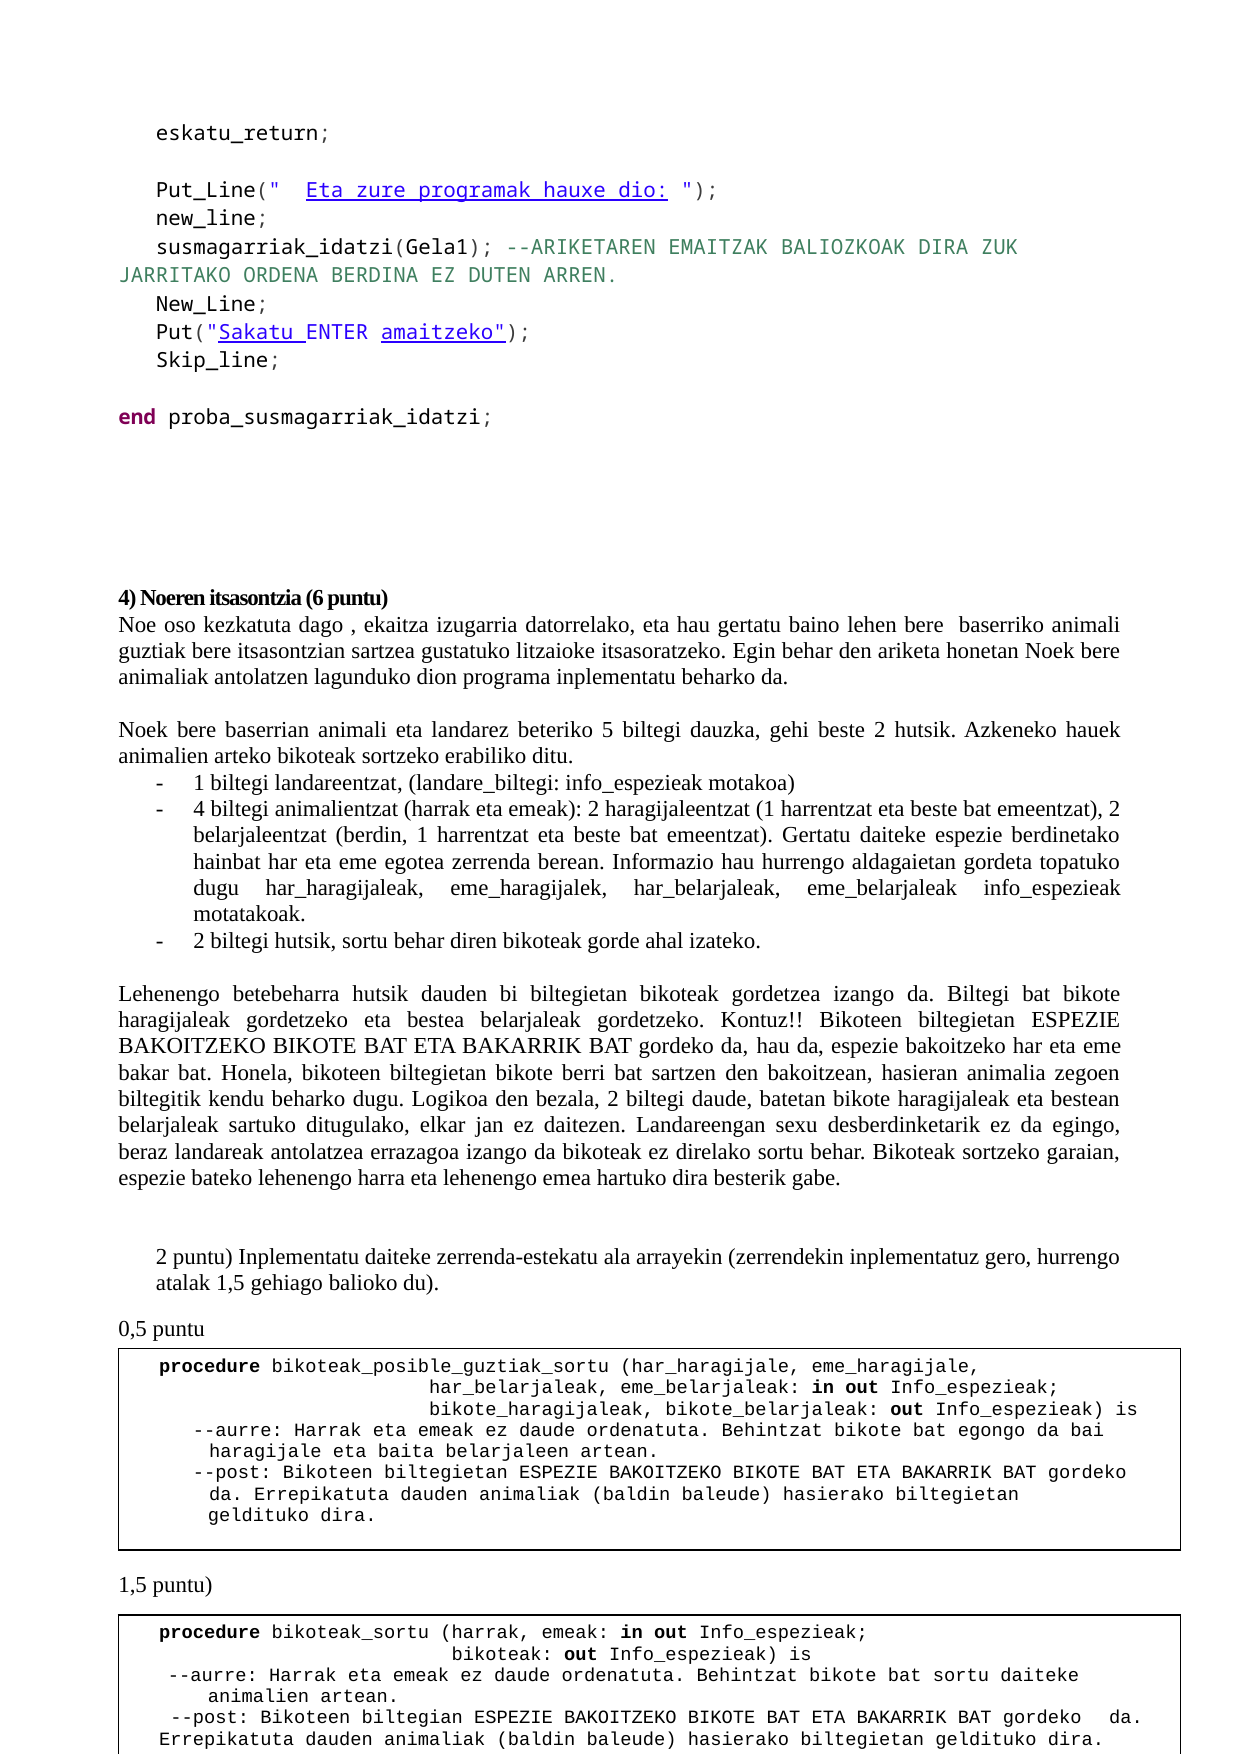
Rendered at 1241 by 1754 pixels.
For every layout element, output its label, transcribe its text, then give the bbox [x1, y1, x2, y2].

text 1,5 puntu) [118, 1571, 1122, 1598]
text --post: Bikoteen biltegian ESPEZIE BAKOITZEKO BIKOTE BAT ETA BAKARRIK BAT gordeko da. Errepikatuta dauden animaliak (baldin baleude) hasierako biltegietan geldituko dira. [159, 1708, 1165, 1751]
text Lehenengo betebeharra hutsik dauden bi biltegietan bikoteak gordetzea izango da. Biltegi bat bikote haragijaleak gordetzeko eta bestea belarjaleak gordetzeko. Kontuz!! Bikoteen biltegietan ESPEZIE BAKOITZEKO BIKOTE BAT ETA BAKARRIK BAT gordeko da, hau da, espezie bakoitzeko har eta eme bakar bat. Honela, bikoteen biltegietan bikote berri bat sartzen den bakoitzean, hasieran animalia zegoen biltegitik kendu beharko dugu. Logikoa den bezala, 2 biltegi daude, batetan bikote haragijaleak eta bestean belarjaleak sartuko ditugulako, elkar jan ez daitezen. Landareengan sexu desberdinketarik ez da egingo, beraz landareak antolatzea errazagoa izango da bikoteak ez direlako sortu behar. Bikoteak sortzeko garaian, espezie bateko lehenengo harra eta lehenengo emea hartuko dira besterik gabe. [118, 979, 1122, 1190]
subtitle 4) Noeren itsasontzia (6 puntu) [118, 584, 1122, 611]
text har_belarjaleak, eme_belarjaleak: in out Info_espezieak; [380, 1378, 1165, 1399]
text --aurre: Harrak eta emeak ez daude ordenatuta. Behintzat bikote bat egongo da bai haragijale eta baita belarjaleen artean. [159, 1421, 1165, 1463]
text 0,5 puntu [118, 1315, 1122, 1341]
text Noek bere baserrian animali eta landarez beteriko 5 biltegi dauzka, gehi beste 2 hutsik. Azkeneko hauek animalien arteko bikoteak sortzeko erabiliko ditu. [118, 716, 1122, 769]
text bikote_haragijaleak, bikote_belarjaleak: out Info_espezieak) is [380, 1399, 1165, 1421]
text geldituko dira. [159, 1506, 1165, 1527]
text animalien artean. [134, 1687, 1165, 1708]
text procedure bikoteak_sortu (harrak, emeak: in out Info_espezieak; [159, 1623, 1165, 1644]
text New_Line; [118, 289, 1122, 317]
text Skip_line; [118, 346, 1122, 374]
text Put("Sakatu ENTER amaitzeko"); [118, 317, 1122, 346]
text bikoteak: out Info_espezieak) is [380, 1644, 1165, 1666]
list 4 biltegi animalientzat (harrak eta emeak): 2 haragijaleentzat (1 harrentzat eta beste bat emeentzat), 2 belarjaleentzat (berdin, 1 harrentzat eta beste bat emeentzat). Gertatu daiteke espezie berdinetako hainbat har eta eme egotea zerrenda berean. Informazio hau hurrengo aldagaietan gordeta topatuko dugu har_haragijaleak, eme_haragijalek, har_belarjaleak, eme_belarjaleak info_espezieak motatakoak. [156, 795, 1122, 927]
text - 1 biltegi landareentzat, (landare_biltegi: info_espezieak motakoa) [156, 769, 1122, 795]
text 2 puntu) Inplementatu daiteke zerrenda-estekatu ala arrayekin (zerrendekin inplementatuz gero, hurrengo atalak 1,5 gehiago balioko du). [156, 1243, 1122, 1296]
text end proba_susmagarriak_idatzi; [118, 402, 1122, 431]
text Noe oso kezkatuta dago , ekaitza izugarria datorrelako, eta hau gertatu baino lehen bere baserriko animali guztiak bere itsasontzian sartzea gustatuko litzaioke itsasoratzeko. Egin behar den ariketa honetan Noek bere animaliak antolatzen lagunduko dion programa inplementatu beharko da. [118, 611, 1122, 690]
text procedure bikoteak_posible_guztiak_sortu (har_haragijale, eme_haragijale, [159, 1357, 1165, 1378]
text susmagarriak_idatzi(Gela1); --ARIKETAREN EMAITZAK BALIOZKOAK DIRA ZUK JARRITAKO ORDENA BERDINA EZ DUTEN ARREN. [118, 232, 1122, 289]
text Put_Line(" Eta zure programak hauxe dio: "); [118, 175, 1122, 203]
text --post: Bikoteen biltegietan ESPEZIE BAKOITZEKO BIKOTE BAT ETA BAKARRIK BAT gordeko da. Errepikatuta dauden animaliak (baldin baleude) hasierako biltegietan [159, 1463, 1165, 1506]
text eskatu_return; [118, 118, 1122, 147]
text new_line; [118, 203, 1122, 232]
text --aurre: Harrak eta emeak ez daude ordenatuta. Behintzat bikote bat sortu daiteke [134, 1666, 1165, 1687]
list 2 biltegi hutsik, sortu behar diren bikoteak gorde ahal izateko. [156, 927, 1122, 953]
